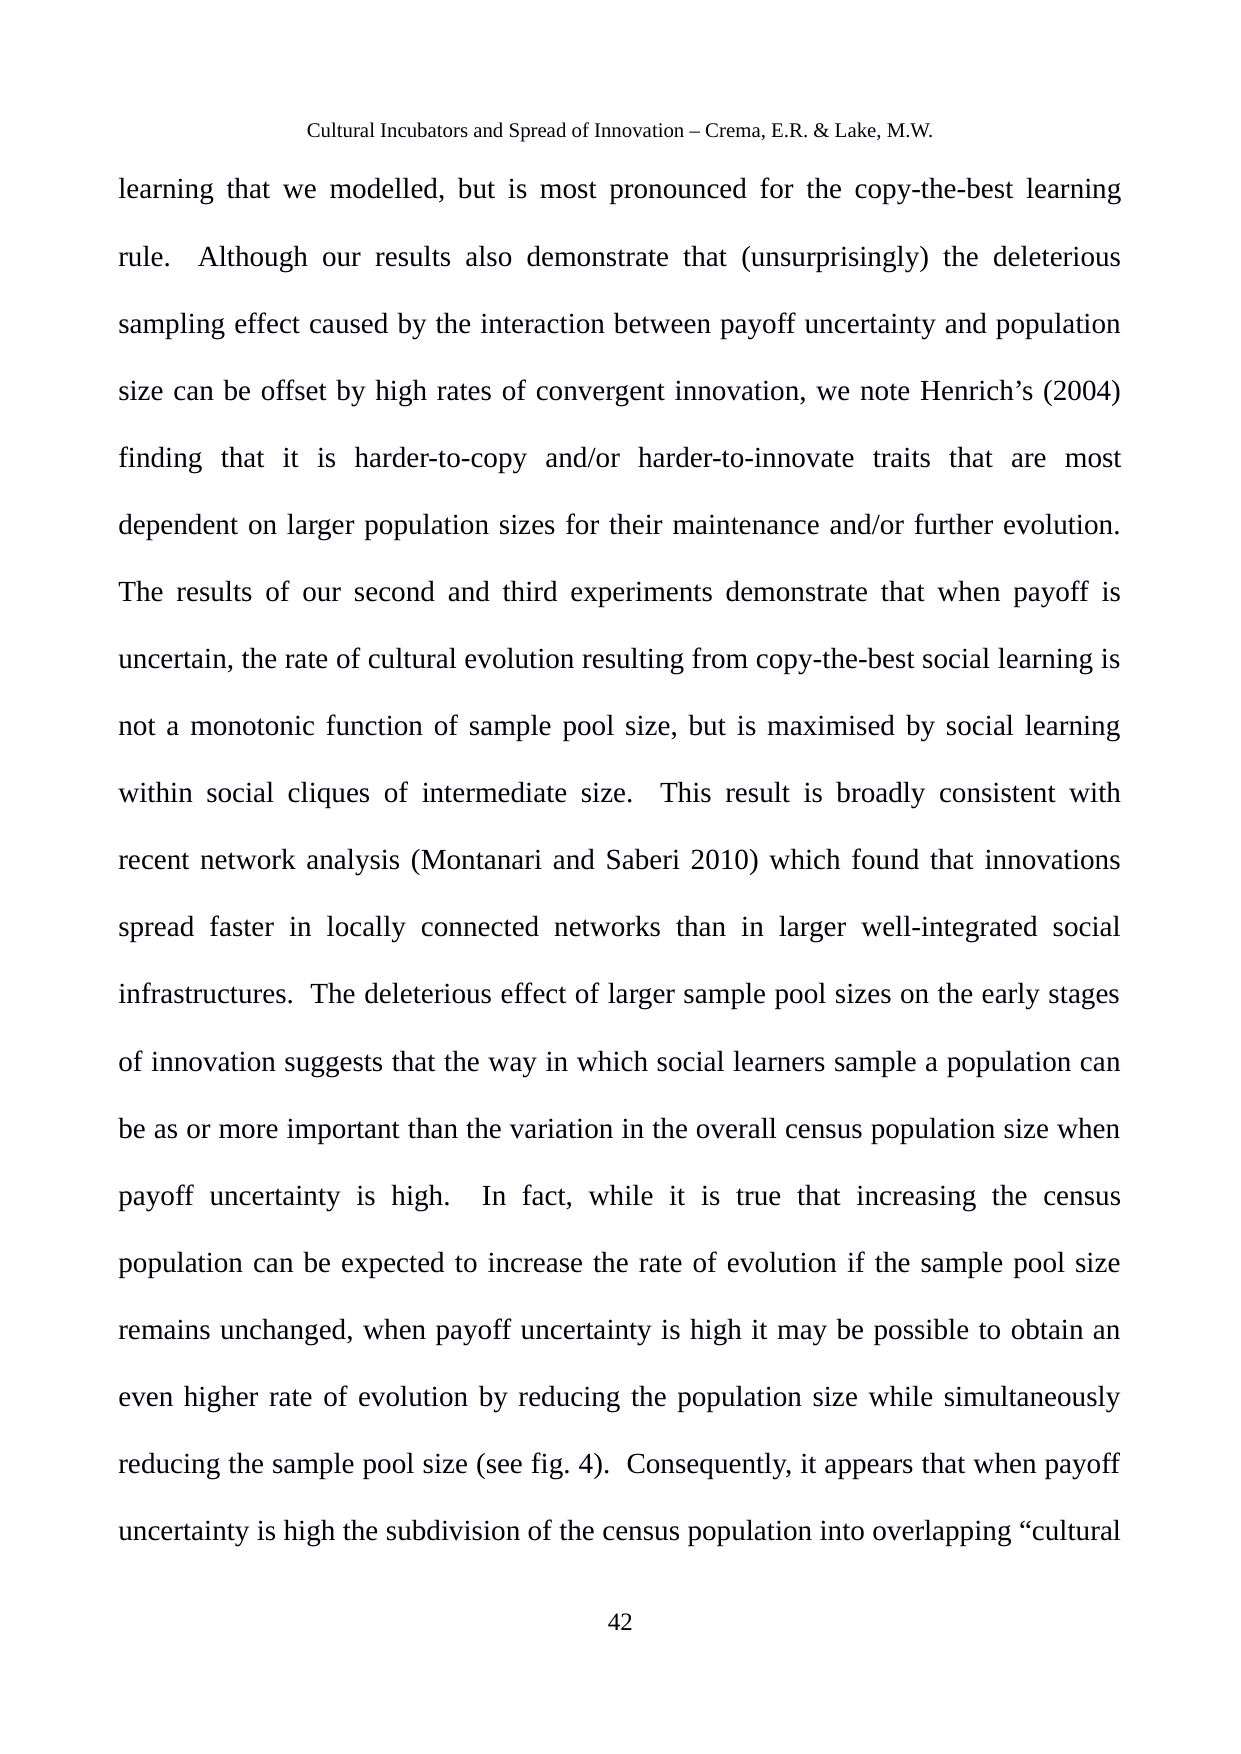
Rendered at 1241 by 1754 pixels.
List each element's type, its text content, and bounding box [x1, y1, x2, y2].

text learning that we modelled, but is most pronounced for the copy-the-best learning rule. Although our results also demonstrate that (unsurprisingly) the deleterious sampling effect caused by the interaction between payoff uncertainty and population size can be offset by high rates of convergent innovation, we note Henrich’s (2004) finding that it is harder-to-copy and/or harder-to-innovate traits that are most dependent on larger population sizes for their maintenance and/or further evolution. The results of our second and third experiments demonstrate that when payoff is uncertain, the rate of cultural evolution resulting from copy-the-best social learning is not a monotonic function of sample pool size, but is maximised by social learning within social cliques of intermediate size. This result is broadly consistent with recent network analysis (Montanari and Saberi 2010) which found that innovations spread faster in locally connected networks than in larger well-integrated social infrastructures. The deleterious effect of larger sample pool sizes on the early stages of innovation suggests that the way in which social learners sample a population can be as or more important than the variation in the overall census population size when payoff uncertainty is high. In fact, while it is true that increasing the census population can be expected to increase the rate of evolution if the sample pool size remains unchanged, when payoff uncertainty is high it may be possible to obtain an even higher rate of evolution by reducing the population size while simultaneously reducing the sample pool size (see fig. 4). Consequently, it appears that when payoff uncertainty is high the subdivision of the census population into overlapping “cultural [118, 172, 1122, 1547]
